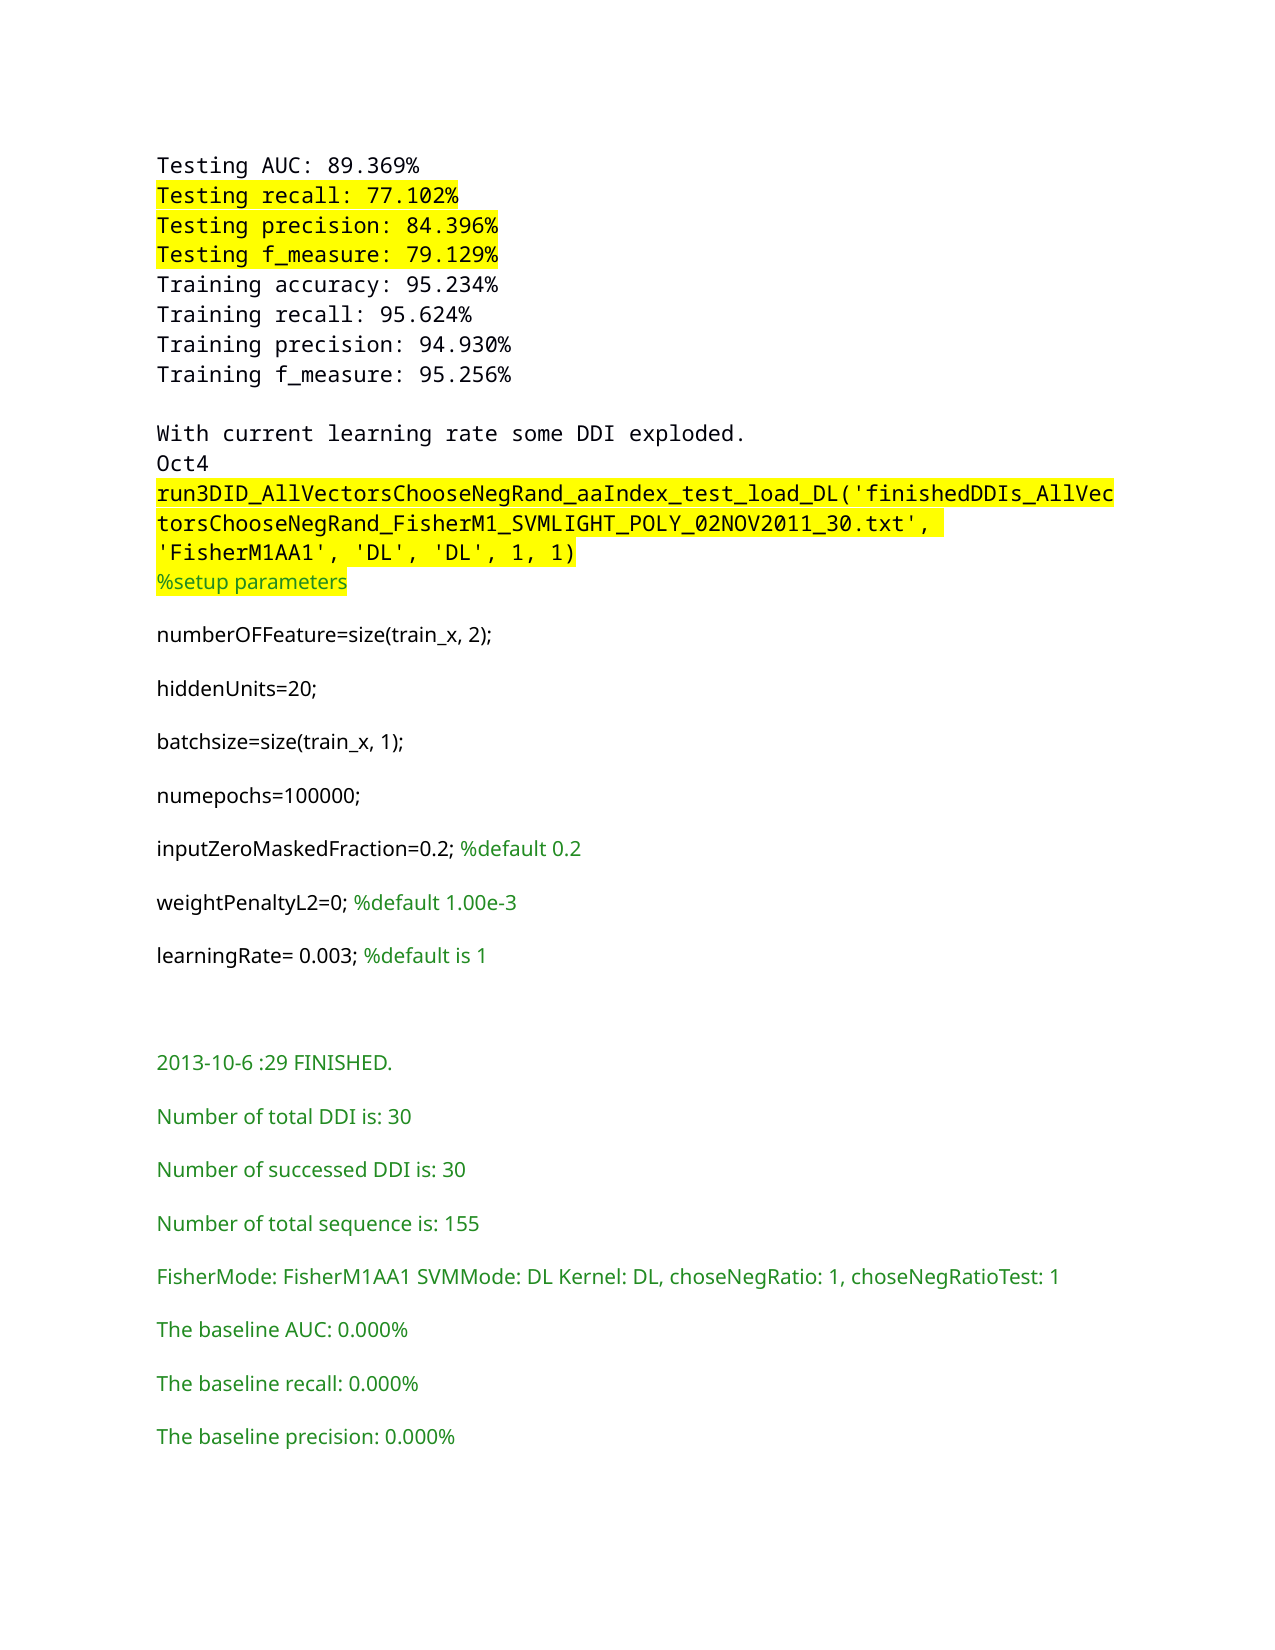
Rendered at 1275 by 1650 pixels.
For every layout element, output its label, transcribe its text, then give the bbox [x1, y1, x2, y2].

text Training f_measure: 95.256% [156, 358, 1118, 388]
text learningRate= 0.003; %default is 1 [156, 941, 1118, 969]
text numepochs=100000; [156, 781, 1118, 809]
text The baseline precision: 0.000% [156, 1422, 1118, 1451]
text batchsize=size(train_x, 1); [156, 727, 1118, 756]
text inputZeroMaskedFraction=0.2; %default 0.2 [156, 834, 1118, 863]
text Testing f_measure: 79.129% [156, 239, 1118, 269]
text hiddenUnits=20; [156, 674, 1118, 702]
text 2013-10-6 :29 FINISHED. [156, 1048, 1118, 1077]
text Number of total sequence is: 155 [156, 1209, 1118, 1237]
text Testing recall: 77.102% [156, 180, 1118, 209]
text Number of total DDI is: 30 [156, 1102, 1118, 1130]
text %setup parameters [156, 567, 1118, 596]
text Testing AUC: 89.369% [156, 150, 1118, 180]
text FisherMode: FisherM1AA1 SVMMode: DL Kernel: DL, choseNegRatio: 1, choseNegRatioTest: 1 [156, 1262, 1118, 1291]
text Training accuracy: 95.234% [156, 269, 1118, 299]
text run3DID_AllVectorsChooseNegRand_aaIndex_test_load_DL('finishedDDIs_AllVectorsChooseNegRand_FisherM1_SVMLIGHT_POLY_02NOV2011_30.txt', 'FisherM1AA1', 'DL', 'DL', 1, 1) [156, 478, 1118, 567]
text Testing precision: 84.396% [156, 209, 1118, 239]
text With current learning rate some DDI exploded. [156, 418, 1118, 448]
text weightPenaltyL2=0; %default 1.00e-3 [156, 888, 1118, 916]
text Training recall: 95.624% [156, 299, 1118, 329]
text numberOFFeature=size(train_x, 2); [156, 621, 1118, 649]
text Training precision: 94.930% [156, 329, 1118, 358]
text Number of successed DDI is: 30 [156, 1155, 1118, 1184]
text Oct4 [156, 448, 1118, 478]
text The baseline AUC: 0.000% [156, 1316, 1118, 1344]
text The baseline recall: 0.000% [156, 1369, 1118, 1397]
